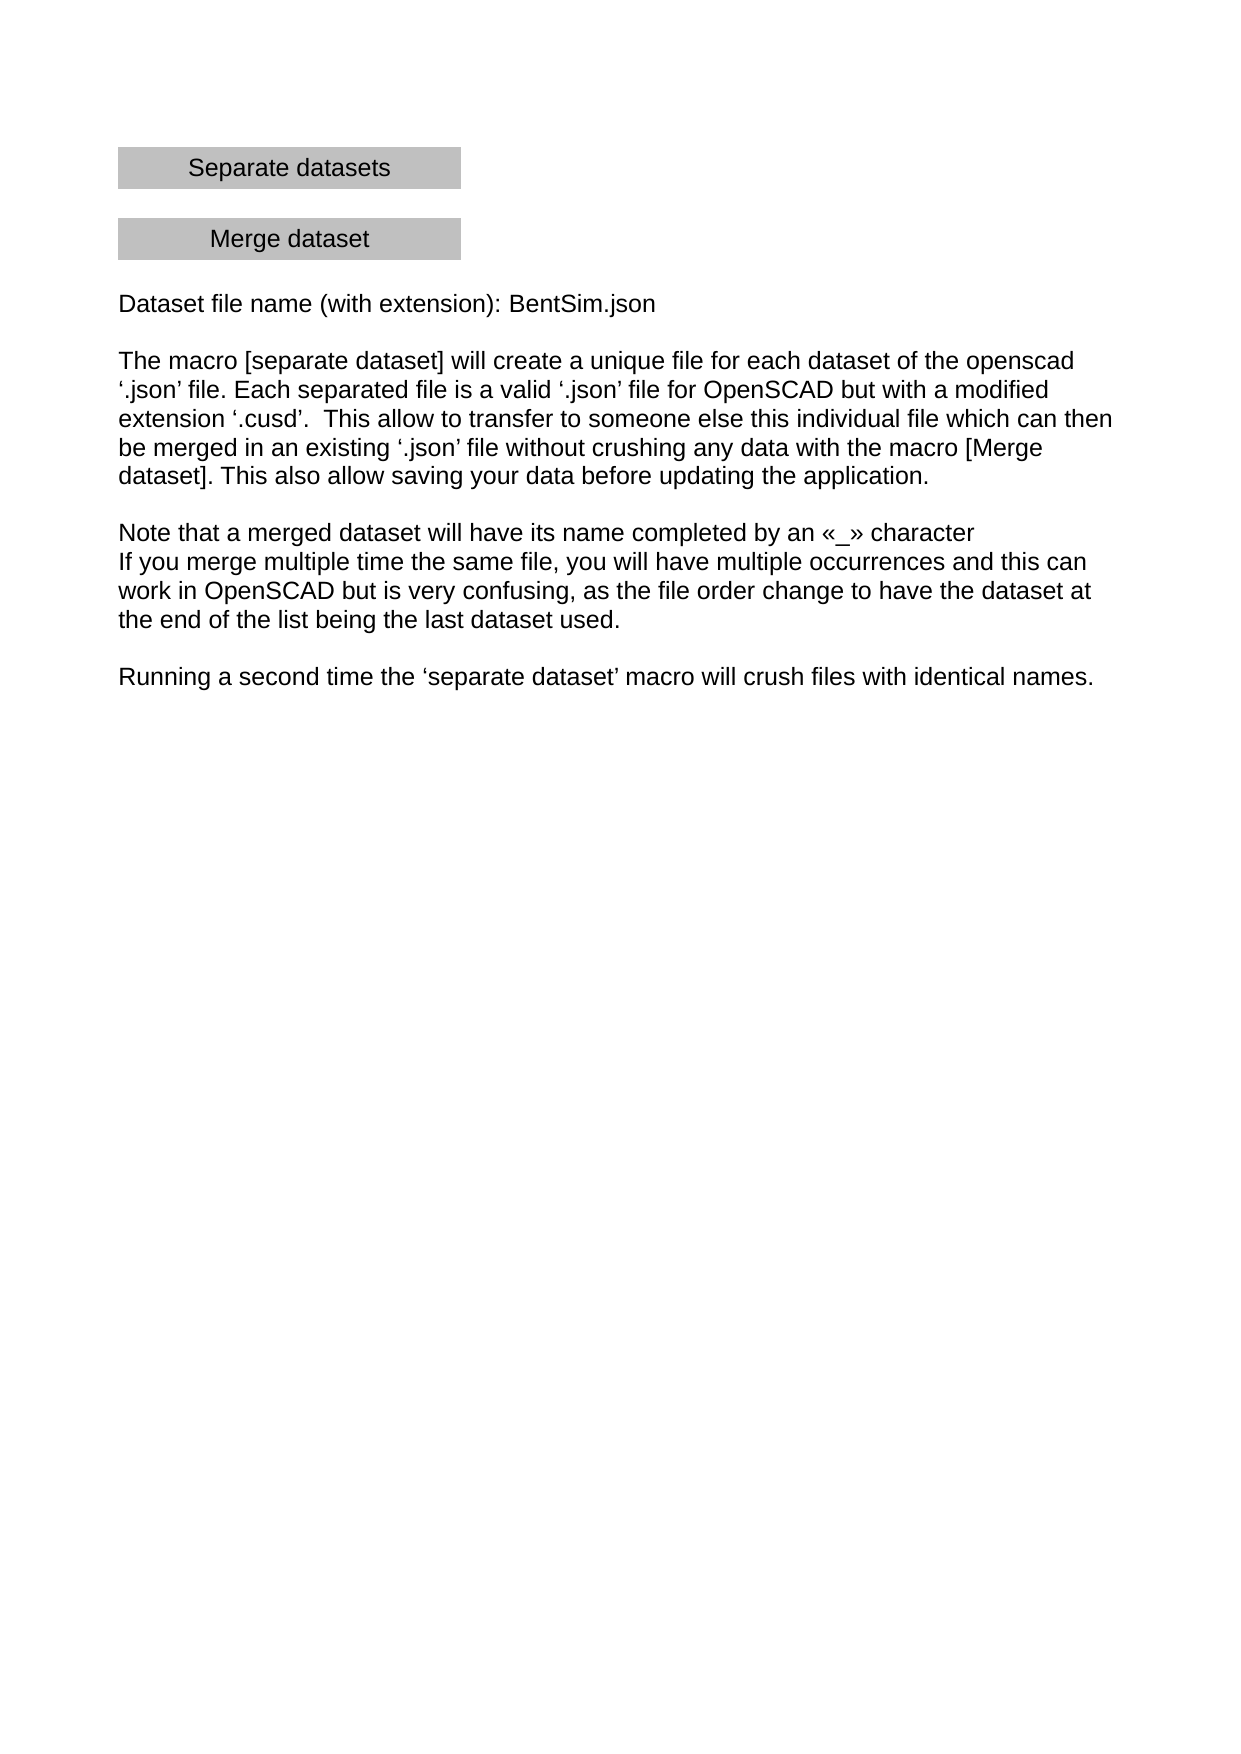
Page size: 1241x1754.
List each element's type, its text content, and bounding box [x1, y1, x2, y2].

text Running a second time the ‘separate dataset’ macro will crush files with identical names. [118, 662, 1122, 690]
text Dataset file name (with extension): BentSim.json [118, 289, 1122, 318]
text If you merge multiple time the same file, you will have multiple occurrences and this can work in OpenSCAD but is very confusing, as the file order change to have the dataset at the end of the list being the last dataset used. [118, 547, 1122, 633]
text Note that a merged dataset will have its name completed by an «_» character [118, 518, 1122, 547]
text The macro [separate dataset] will create a unique file for each dataset of the openscad ‘.json’ file. Each separated file is a valid ‘.json’ file for OpenSCAD but with a modified extension ‘.cusd’. This allow to transfer to someone else this individual file which can then be merged in an existing ‘.json’ file without crushing any data with the macro [Merge dataset]. This also allow saving your data before updating the application. [118, 346, 1122, 490]
